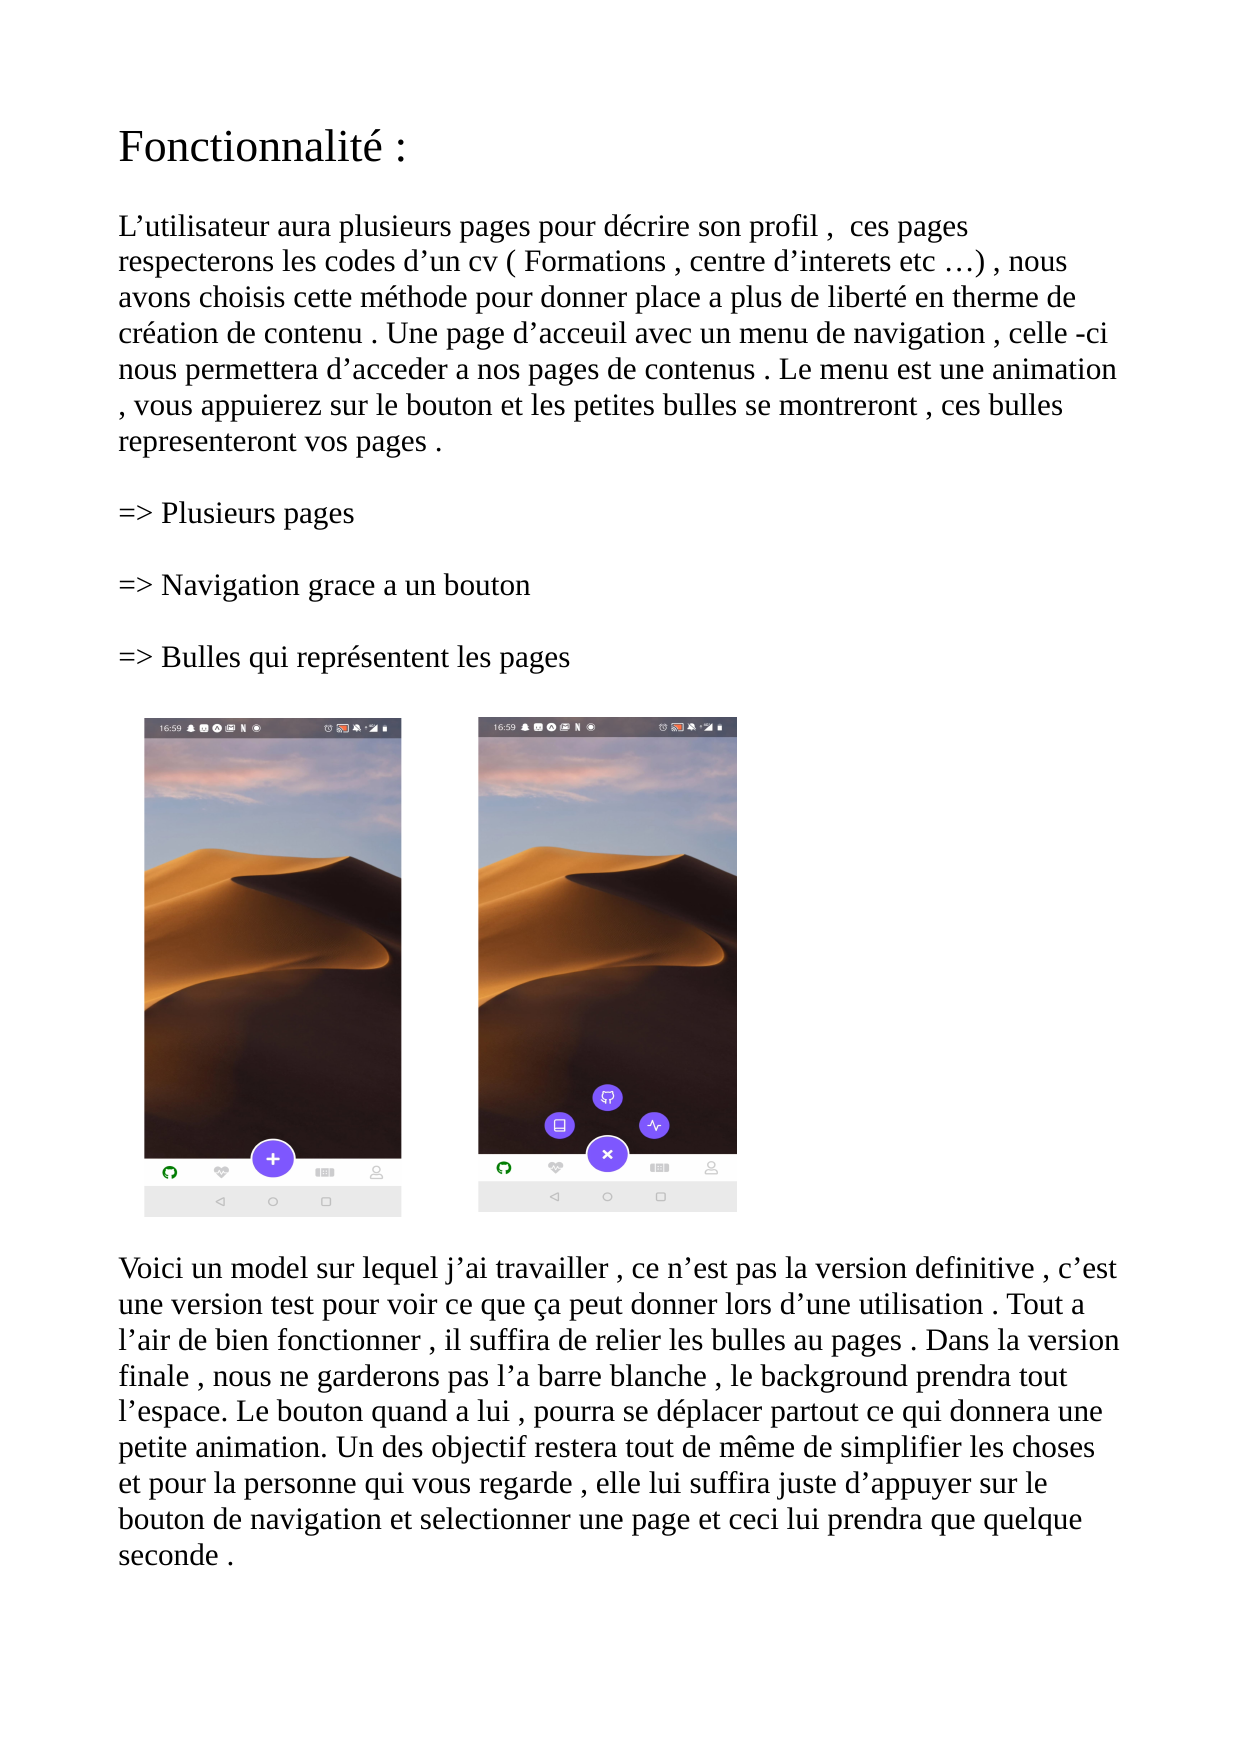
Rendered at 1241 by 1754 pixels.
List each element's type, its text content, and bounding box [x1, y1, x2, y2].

picture [144, 718, 402, 1217]
text L’utilisateur aura plusieurs pages pour décrire son profil , ces pages respecterons les codes d’un cv ( Formations , centre d’interets etc …) , nous avons choisis cette méthode pour donner place a plus de liberté en therme de création de contenu . Une page d’acceuil avec un menu de navigation , celle -ci nous permettera d’acceder a nos pages de contenus . Le menu est une animation , vous appuierez sur le bouton et les petites bulles se montreront , ces bulles representeront vos pages . [118, 207, 1122, 458]
text => Bulles qui représentent les pages [118, 638, 1122, 674]
picture [478, 717, 737, 1212]
text => Navigation grace a un bouton [118, 566, 1122, 602]
text Voici un model sur lequel j’ai travailler , ce n’est pas la version definitive , c’est une version test pour voir ce que ça peut donner lors d’une utilisation . Tout a l’air de bien fonctionner , il suffira de relier les bulles au pages . Dans la version finale , nous ne garderons pas l’a barre blanche , le background prendra tout l’espace. Le bouton quand a lui , pourra se déplacer partout ce qui donnera une petite animation. Un des objectif restera tout de même de simplifier les choses et pour la personne qui vous regarde , elle lui suffira juste d’appuyer sur le bouton de navigation et selectionner une page et ceci lui prendra que quelque seconde . [118, 1249, 1122, 1572]
text Fonctionnalité : [118, 118, 1122, 171]
text => Plusieurs pages [118, 494, 1122, 530]
